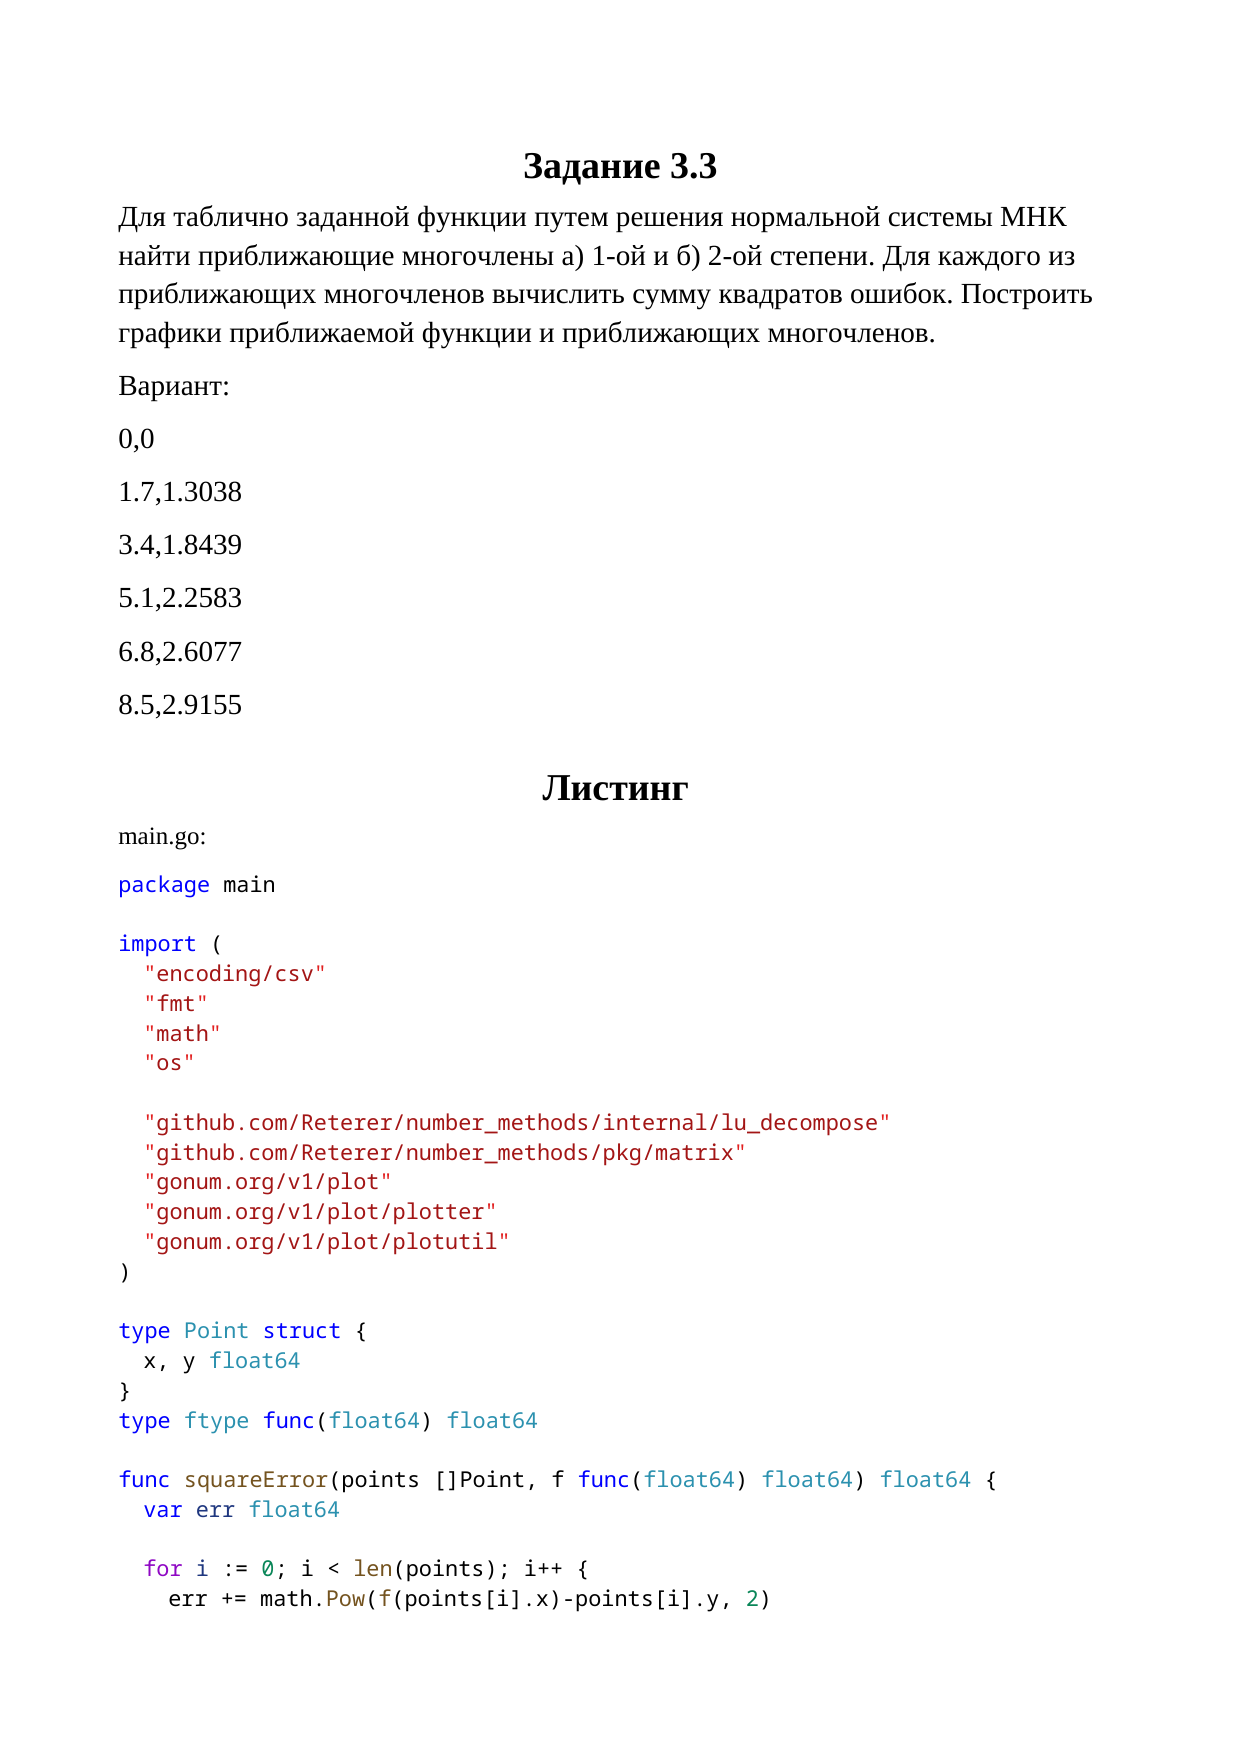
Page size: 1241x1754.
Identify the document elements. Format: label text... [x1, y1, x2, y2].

text var err float64 [118, 1494, 1122, 1524]
text "github.com/Reterer/number_methods/pkg/matrix" [118, 1137, 1122, 1166]
text import ( [118, 928, 1122, 958]
text Для таблично заданной функции путем решения нормальной системы МНК найти приближающие многочлены a) 1-ой и б) 2-ой степени. Для каждого из приближающих многочленов вычислить сумму квадратов ошибок. Построить графики приближаемой функции и приближающих многочленов. [118, 199, 1122, 348]
text "gonum.org/v1/plot/plotter" [118, 1196, 1122, 1226]
text ) [118, 1256, 1122, 1286]
text err += math.Pow(f(points[i].x)-points[i].y, 2) [118, 1583, 1122, 1613]
text "gonum.org/v1/plot/plotutil" [118, 1226, 1122, 1256]
subtitle Листинг [118, 765, 1122, 808]
text func squareError(points []Point, f func(float64) float64) float64 { [118, 1464, 1122, 1494]
text x, y float64 [118, 1345, 1122, 1375]
text 5.1,2.2583 [118, 581, 1122, 614]
text 6.8,2.6077 [118, 634, 1122, 667]
text 8.5,2.9155 [118, 687, 1122, 720]
text package main [118, 869, 1122, 898]
text "encoding/csv" [118, 958, 1122, 988]
text Вариант: [118, 368, 1122, 402]
text } [118, 1375, 1122, 1404]
subtitle Задание 3.3 [118, 143, 1122, 187]
text 0,0 [118, 421, 1122, 455]
text "github.com/Reterer/number_methods/internal/lu_decompose" [118, 1107, 1122, 1137]
text type Point struct { [118, 1315, 1122, 1345]
text main.go: [118, 821, 1122, 850]
text "gonum.org/v1/plot" [118, 1166, 1122, 1196]
text "os" [118, 1047, 1122, 1077]
text "fmt" [118, 988, 1122, 1017]
text type ftype func(float64) float64 [118, 1404, 1122, 1434]
text for i := 0; i < len(points); i++ { [118, 1553, 1122, 1583]
text 1.7,1.3038 [118, 474, 1122, 508]
text "math" [118, 1017, 1122, 1047]
text 3.4,1.8439 [118, 527, 1122, 561]
